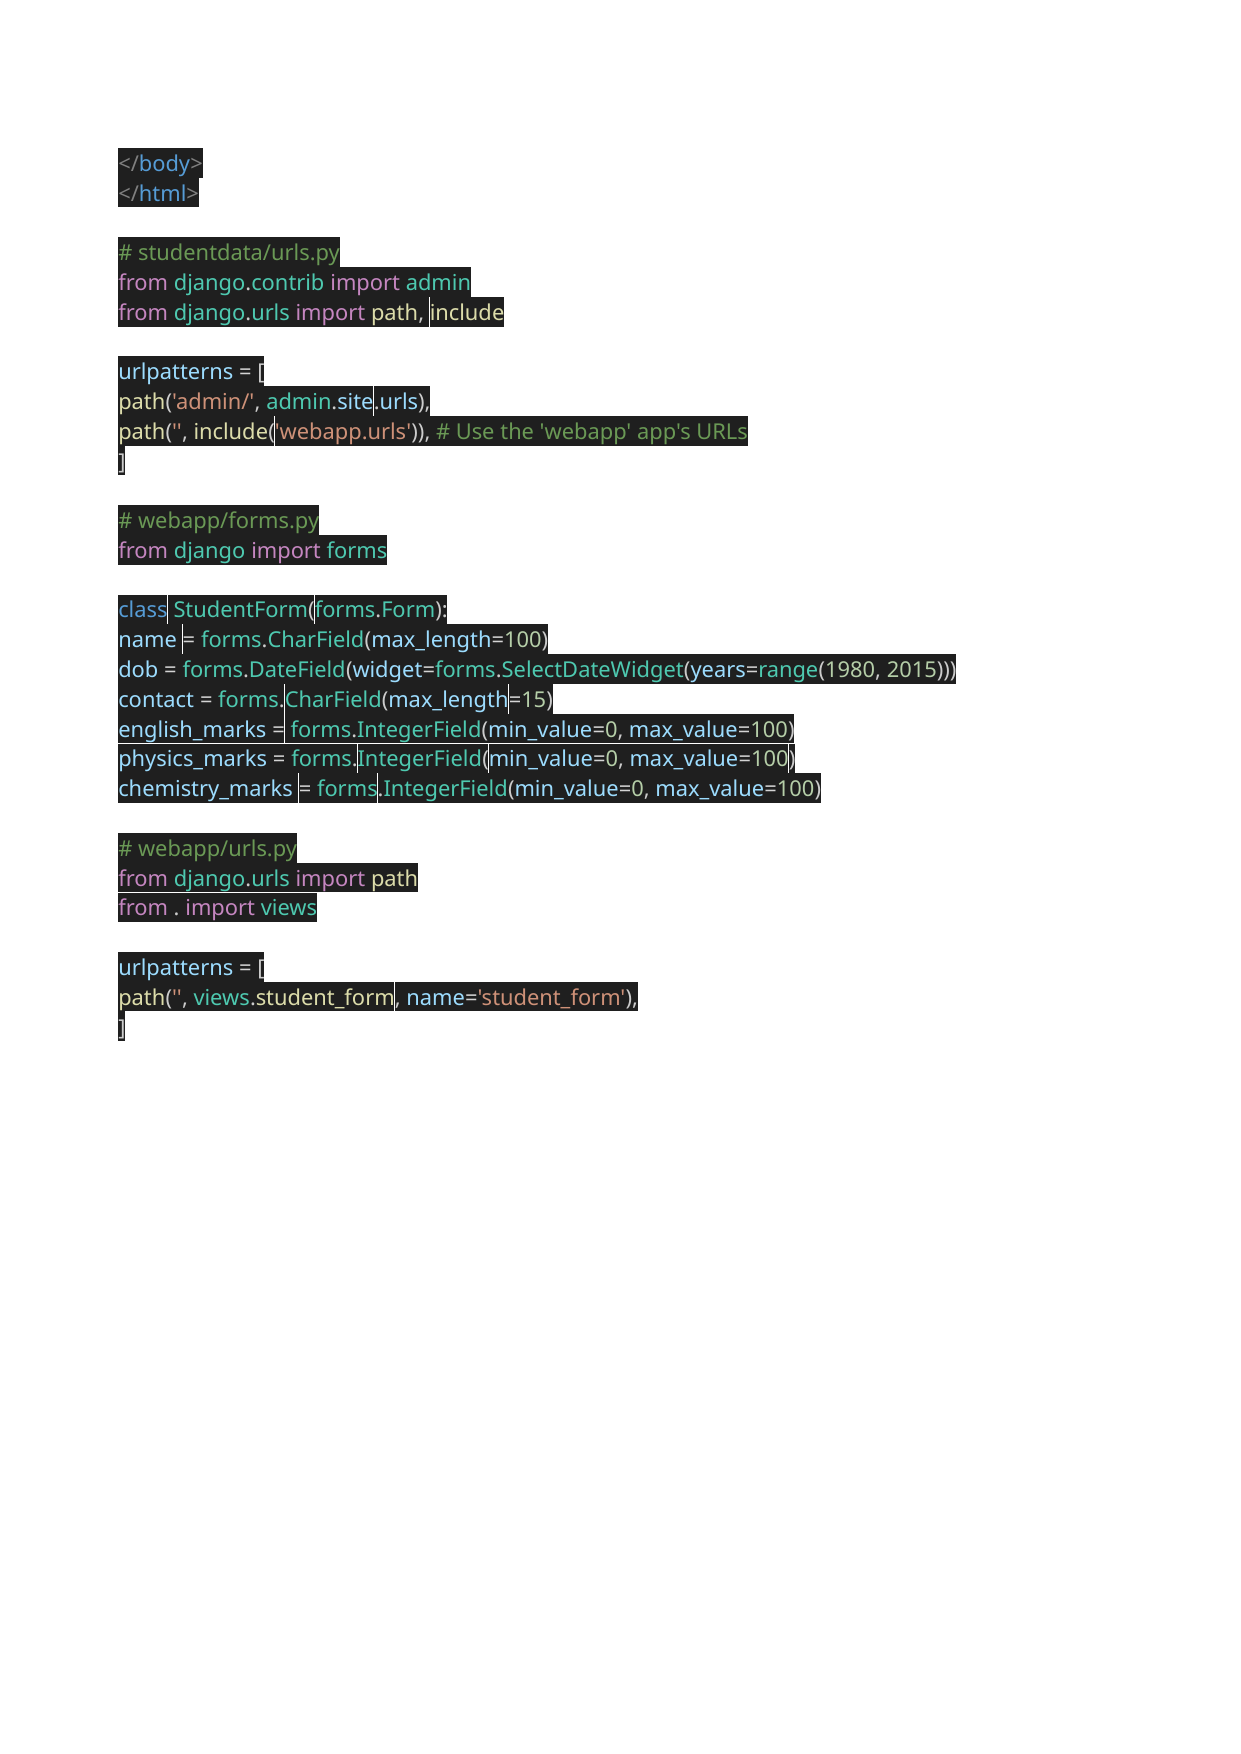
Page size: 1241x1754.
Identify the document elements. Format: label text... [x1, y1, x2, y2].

text from django.urls import path [118, 863, 1122, 892]
text path('admin/', admin.site.urls), [118, 386, 1122, 416]
text ] [118, 446, 1122, 475]
text from django.urls import path, include [118, 297, 1122, 327]
text from . import views [118, 892, 1122, 922]
text urlpatterns = [ [118, 356, 1122, 386]
text physics_marks = forms.IntegerField(min_value=0, max_value=100) [118, 743, 1122, 773]
text </html> [118, 178, 1122, 207]
text dob = forms.DateField(widget=forms.SelectDateWidget(years=range(1980, 2015))) [118, 654, 1122, 684]
text contact = forms.CharField(max_length=15) [118, 684, 1122, 714]
text class StudentForm(forms.Form): [118, 594, 1122, 624]
text # studentdata/urls.py [118, 237, 1122, 267]
text path('', include('webapp.urls')), # Use the 'webapp' app's URLs [118, 416, 1122, 446]
text ] [118, 1011, 1122, 1041]
text path('', views.student_form, name='student_form'), [118, 982, 1122, 1011]
text from django.contrib import admin [118, 267, 1122, 297]
text # webapp/urls.py [118, 833, 1122, 863]
text chemistry_marks = forms.IntegerField(min_value=0, max_value=100) [118, 773, 1122, 803]
text # webapp/forms.py [118, 505, 1122, 535]
text english_marks = forms.IntegerField(min_value=0, max_value=100) [118, 714, 1122, 743]
text urlpatterns = [ [118, 952, 1122, 982]
text </body> [118, 148, 1122, 178]
text name = forms.CharField(max_length=100) [118, 624, 1122, 654]
text from django import forms [118, 535, 1122, 565]
